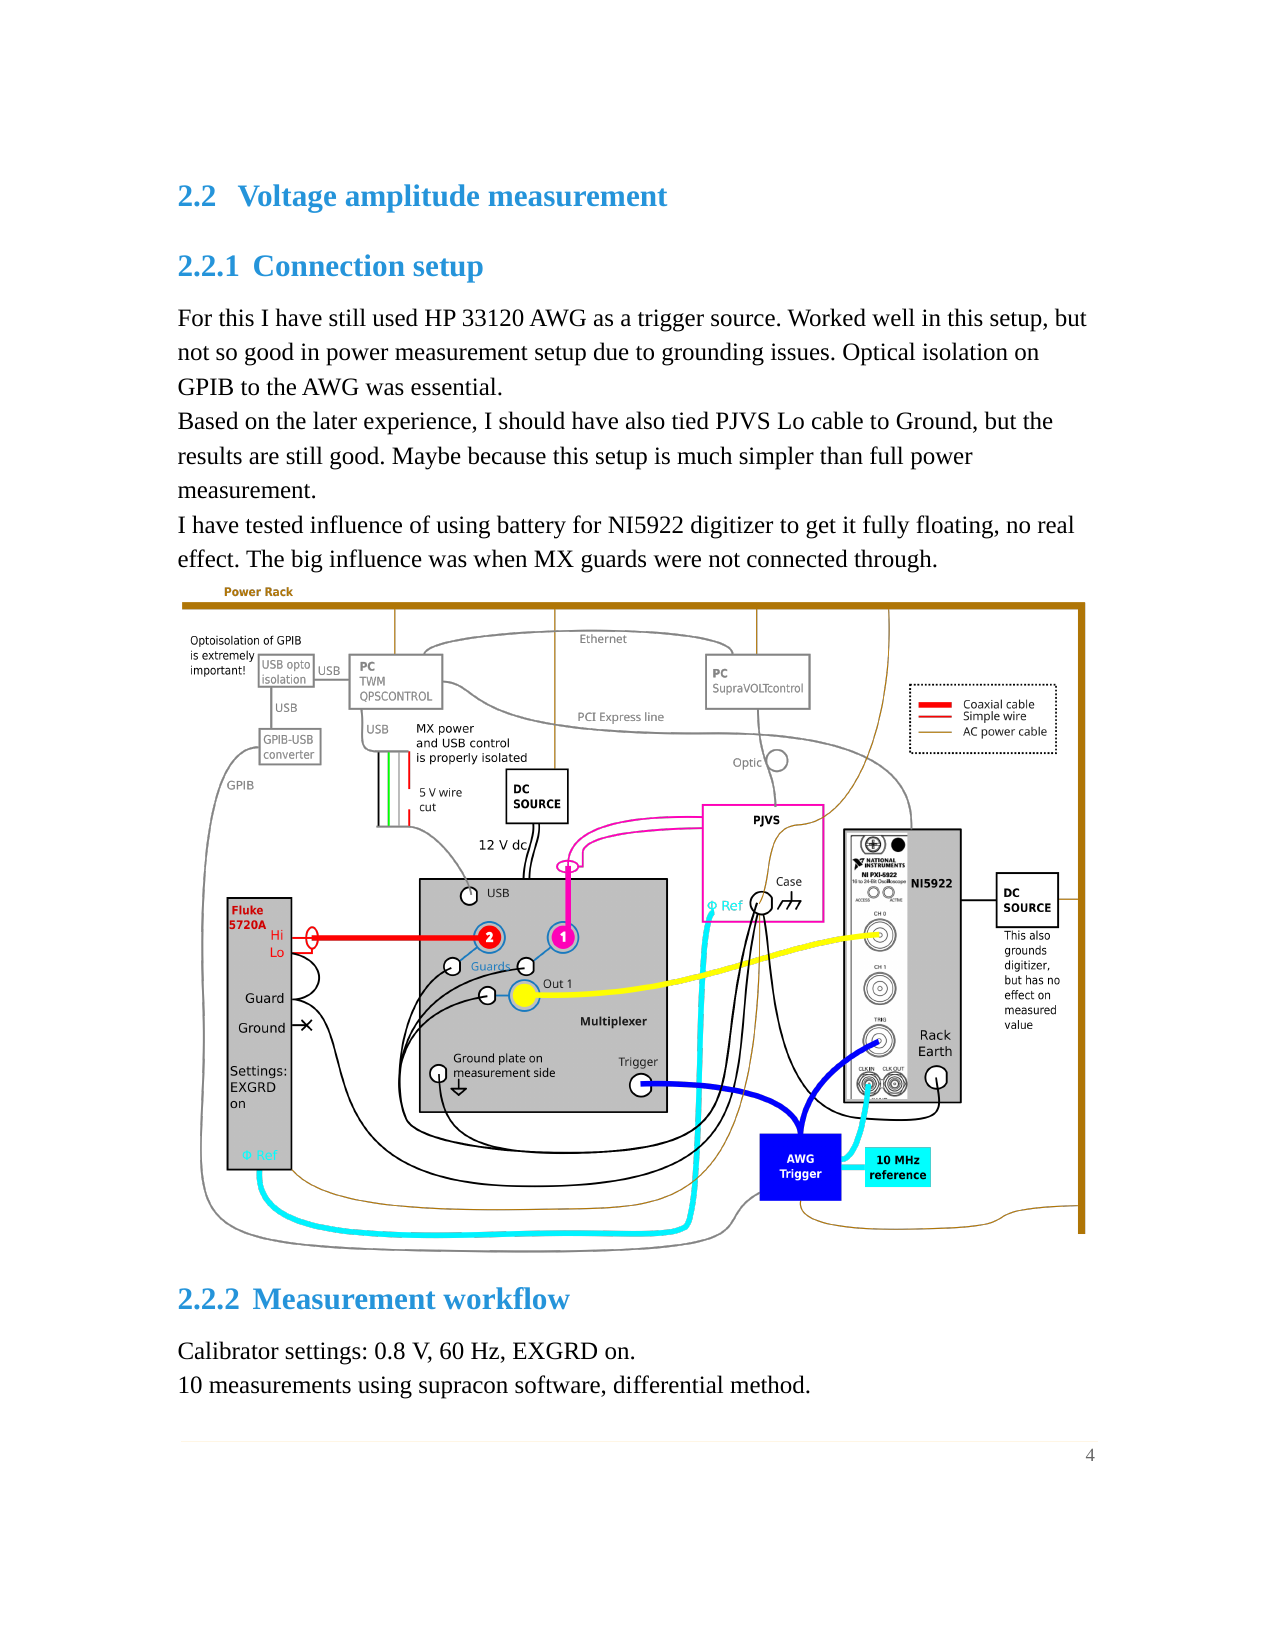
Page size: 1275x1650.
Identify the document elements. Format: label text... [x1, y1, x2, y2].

subtitle Connection setup [177, 247, 1098, 283]
text Based on the later experience, I should have also tied PJVS Lo cable to Ground, but the results are still good. Maybe because this setup is much simpler than full power measurement. [177, 406, 1098, 504]
subtitle Voltage amplitude measurement [177, 177, 1098, 213]
picture [177, 578, 1098, 1259]
text 10 measurements using supracon software, differential method. [177, 1370, 1098, 1399]
subtitle Measurement workflow [177, 1280, 1098, 1316]
text Calibrator settings: 0.8 V, 60 Hz, EXGRD on. [177, 1336, 1098, 1364]
text For this I have still used HP 33120 AWG as a trigger source. Worked well in this setup, but not so good in power measurement setup due to grounding issues. Optical isolation on GPIB to the AWG was essential. [177, 303, 1098, 401]
text I have tested influence of using battery for NI5922 digitizer to get it fully floating, no real effect. The big influence was when MX guards were not connected through. [177, 510, 1098, 573]
